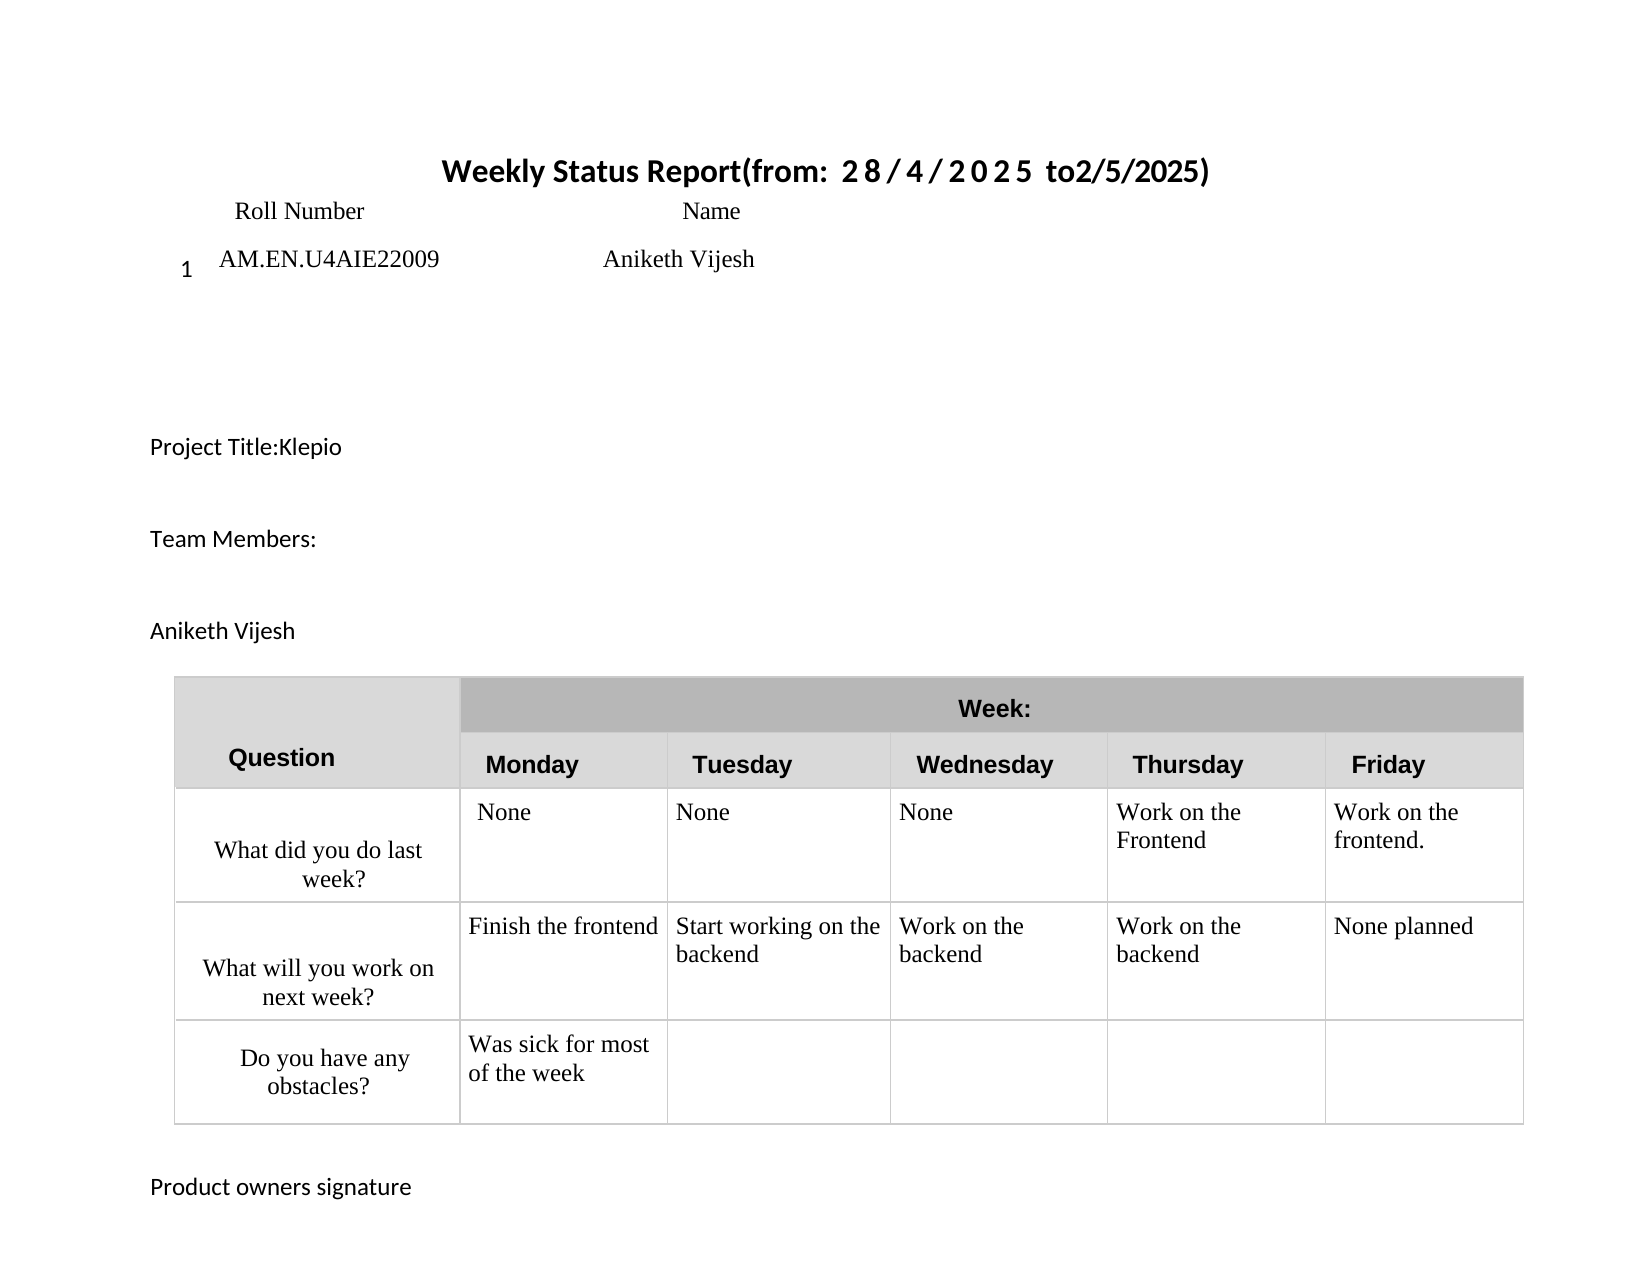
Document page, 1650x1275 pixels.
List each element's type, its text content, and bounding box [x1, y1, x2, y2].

table_cell [195, 292, 515, 347]
table_cell Tuesday [668, 733, 890, 787]
table_cell [195, 348, 515, 401]
table_cell AM.EN.U4AIE22009 [195, 236, 515, 292]
table_cell Do you have any obstacles? [175, 1020, 459, 1123]
table_cell [1108, 1021, 1325, 1123]
table_cell Was sick for most of the week [461, 1021, 667, 1123]
table_cell None [891, 789, 1107, 901]
table_cell None [668, 789, 890, 901]
table_cell What did you do last week? [175, 788, 459, 901]
table_cell Work on the backend [891, 903, 1107, 1019]
text Project Title:Klepio [150, 431, 1212, 462]
table_cell Monday [461, 733, 667, 787]
table_cell Thursday [1108, 733, 1325, 787]
table_cell Work on the frontend. [1326, 789, 1523, 901]
table_cell Finish the frontend [461, 903, 667, 1019]
table_cell Start working on the backend [668, 903, 890, 1019]
table_header [161, 191, 195, 236]
table_cell Wednesday [891, 733, 1107, 787]
table_cell What will you work on next week? [175, 902, 459, 1019]
table_cell Aniketh Vijesh [515, 236, 800, 292]
table_cell Work on the backend [1108, 903, 1325, 1019]
text Aniketh Vijesh [150, 615, 1212, 646]
table_cell [515, 348, 800, 401]
table_cell None [461, 789, 667, 901]
table_cell [1326, 1021, 1523, 1123]
table_header Roll Number [195, 191, 515, 236]
table_cell 1 [161, 236, 195, 292]
table_cell Work on the Frontend [1108, 789, 1325, 901]
table_cell [668, 1021, 890, 1123]
table_cell [891, 1021, 1107, 1123]
table_cell None planned [1326, 903, 1523, 1019]
table_cell [515, 292, 800, 347]
table_cell [161, 292, 195, 347]
table_cell [161, 348, 195, 401]
text Team Members: [150, 523, 1212, 554]
table_header Name [515, 191, 800, 236]
table_header Question [175, 678, 459, 787]
table_header Week: [461, 678, 1523, 732]
table_cell Friday [1326, 733, 1523, 787]
title Weekly Status Report(from: 28/4/2025 to2/5/2025) [150, 150, 1501, 191]
